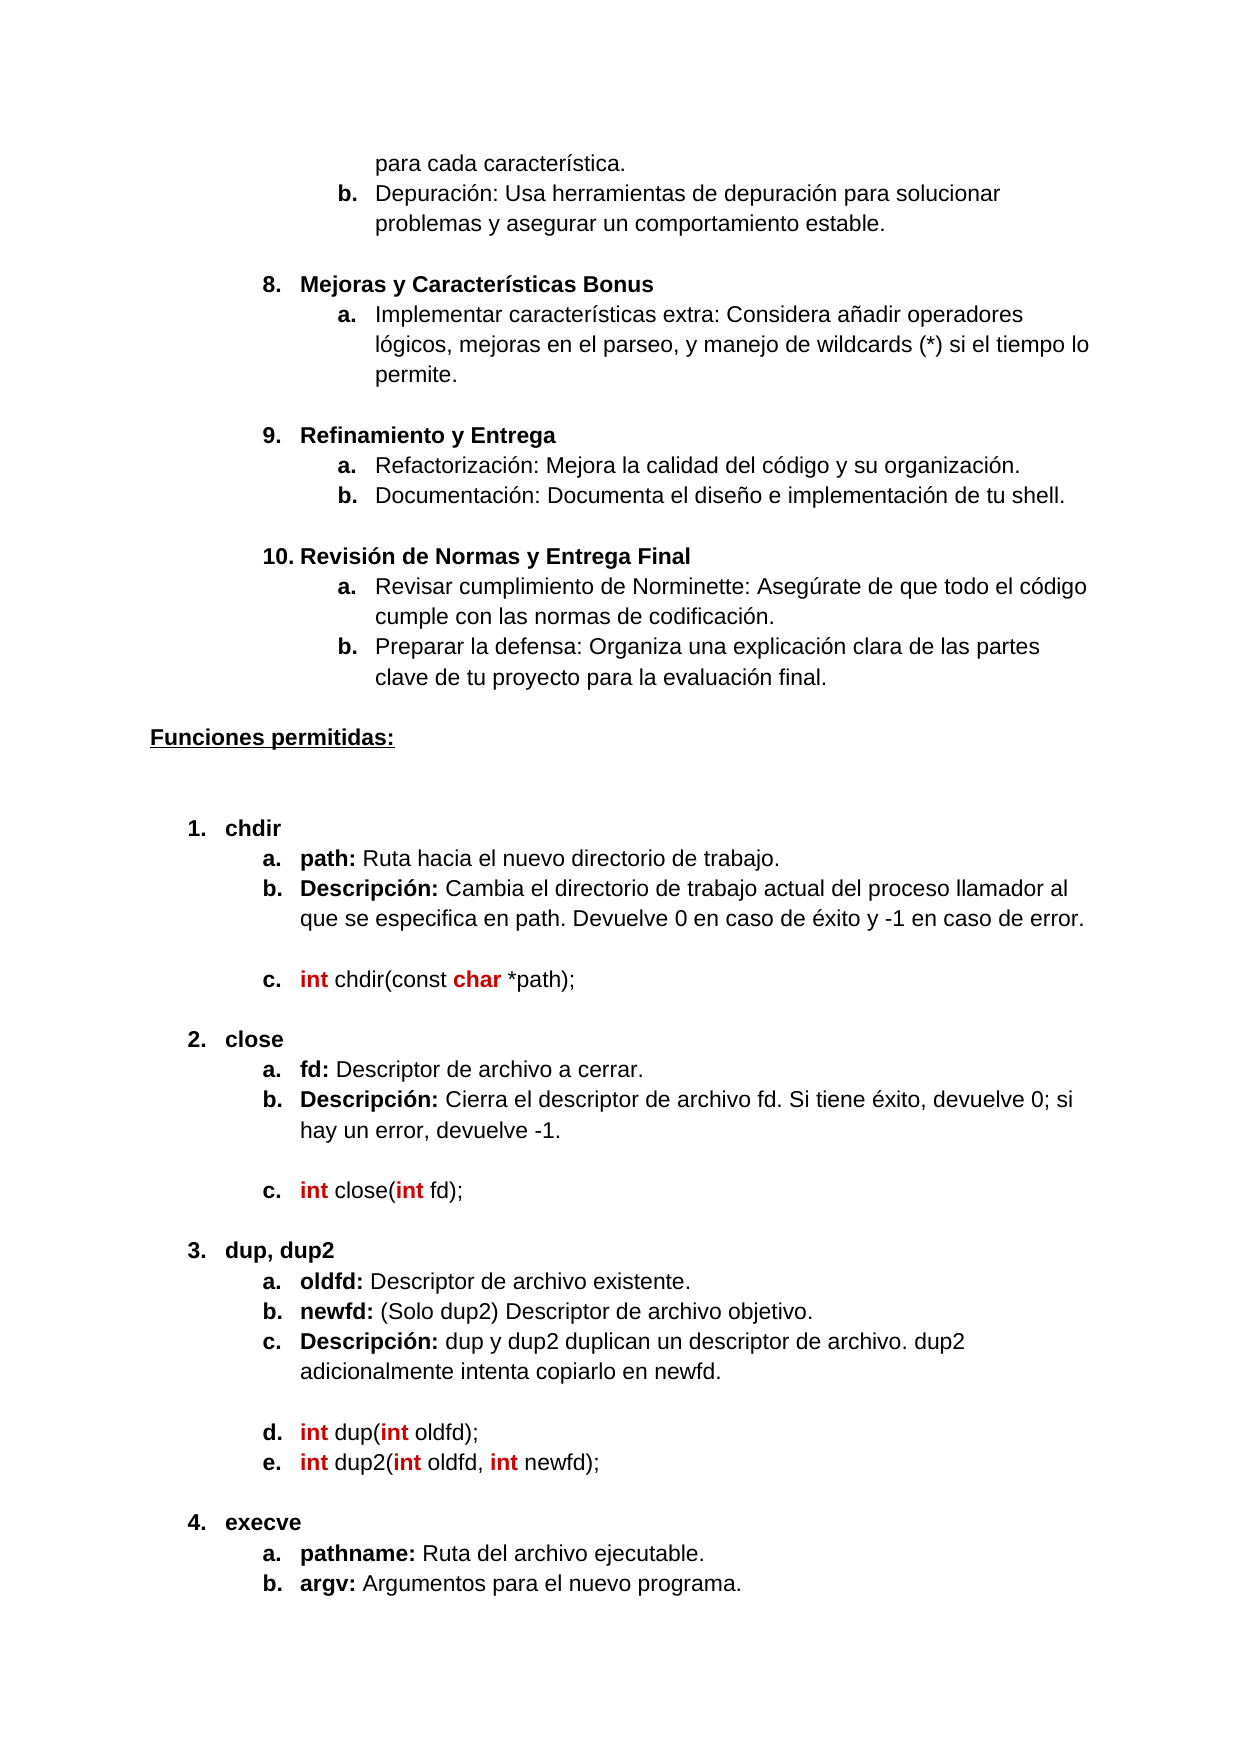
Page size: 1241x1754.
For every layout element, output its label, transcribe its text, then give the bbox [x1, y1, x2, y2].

list argv: Argumentos para el nuevo programa. [262, 1570, 1090, 1596]
list int chdir(const char *path); [262, 966, 1090, 992]
list fd: Descriptor de archivo a cerrar. [262, 1056, 1090, 1083]
list Documentación: Documenta el diseño e implementación de tu shell. [337, 482, 1090, 509]
list para cada característica. [337, 150, 1090, 176]
list Descripción: Cierra el descriptor de archivo fd. Si tiene éxito, devuelve 0; si hay un error, devuelve -1. [262, 1086, 1090, 1143]
list path: Ruta hacia el nuevo directorio de trabajo. [262, 845, 1090, 871]
list int dup(int oldfd); [262, 1419, 1090, 1445]
list dup, dup2 [187, 1237, 1090, 1264]
list Preparar la defensa: Organiza una explicación clara de las partes clave de tu proyecto para la evaluación final. [337, 633, 1090, 690]
text Funciones permitidas: [150, 724, 1090, 750]
list Descripción: Cambia el directorio de trabajo actual del proceso llamador al que se especifica en path. Devuelve 0 en caso de éxito y -1 en caso de error. [262, 875, 1090, 932]
list Revisar cumplimiento de Norminette: Asegúrate de que todo el código cumple con las normas de codificación. [337, 573, 1090, 629]
list pathname: Ruta del archivo ejecutable. [262, 1539, 1090, 1566]
list chdir [187, 814, 1090, 841]
list Descripción: dup y dup2 duplican un descriptor de archivo. dup2 adicionalmente intenta copiarlo en newfd. [262, 1328, 1090, 1385]
list Revisión de Normas y Entrega Final [262, 543, 1090, 569]
list Depuración: Usa herramientas de depuración para solucionar problemas y asegurar un comportamiento estable. [337, 180, 1090, 237]
list Refinamiento y Entrega [262, 422, 1090, 448]
list Mejoras y Características Bonus [262, 271, 1090, 297]
list int dup2(int oldfd, int newfd); [262, 1449, 1090, 1475]
list newfd: (Solo dup2) Descriptor de archivo objetivo. [262, 1298, 1090, 1324]
list oldfd: Descriptor de archivo existente. [262, 1268, 1090, 1294]
list int close(int fd); [262, 1177, 1090, 1203]
list Implementar características extra: Considera añadir operadores lógicos, mejoras en el parseo, y manejo de wildcards (*) si el tiempo lo permite. [337, 301, 1090, 388]
list close [187, 1026, 1090, 1052]
list execve [187, 1509, 1090, 1536]
list Refactorización: Mejora la calidad del código y su organización. [337, 452, 1090, 478]
